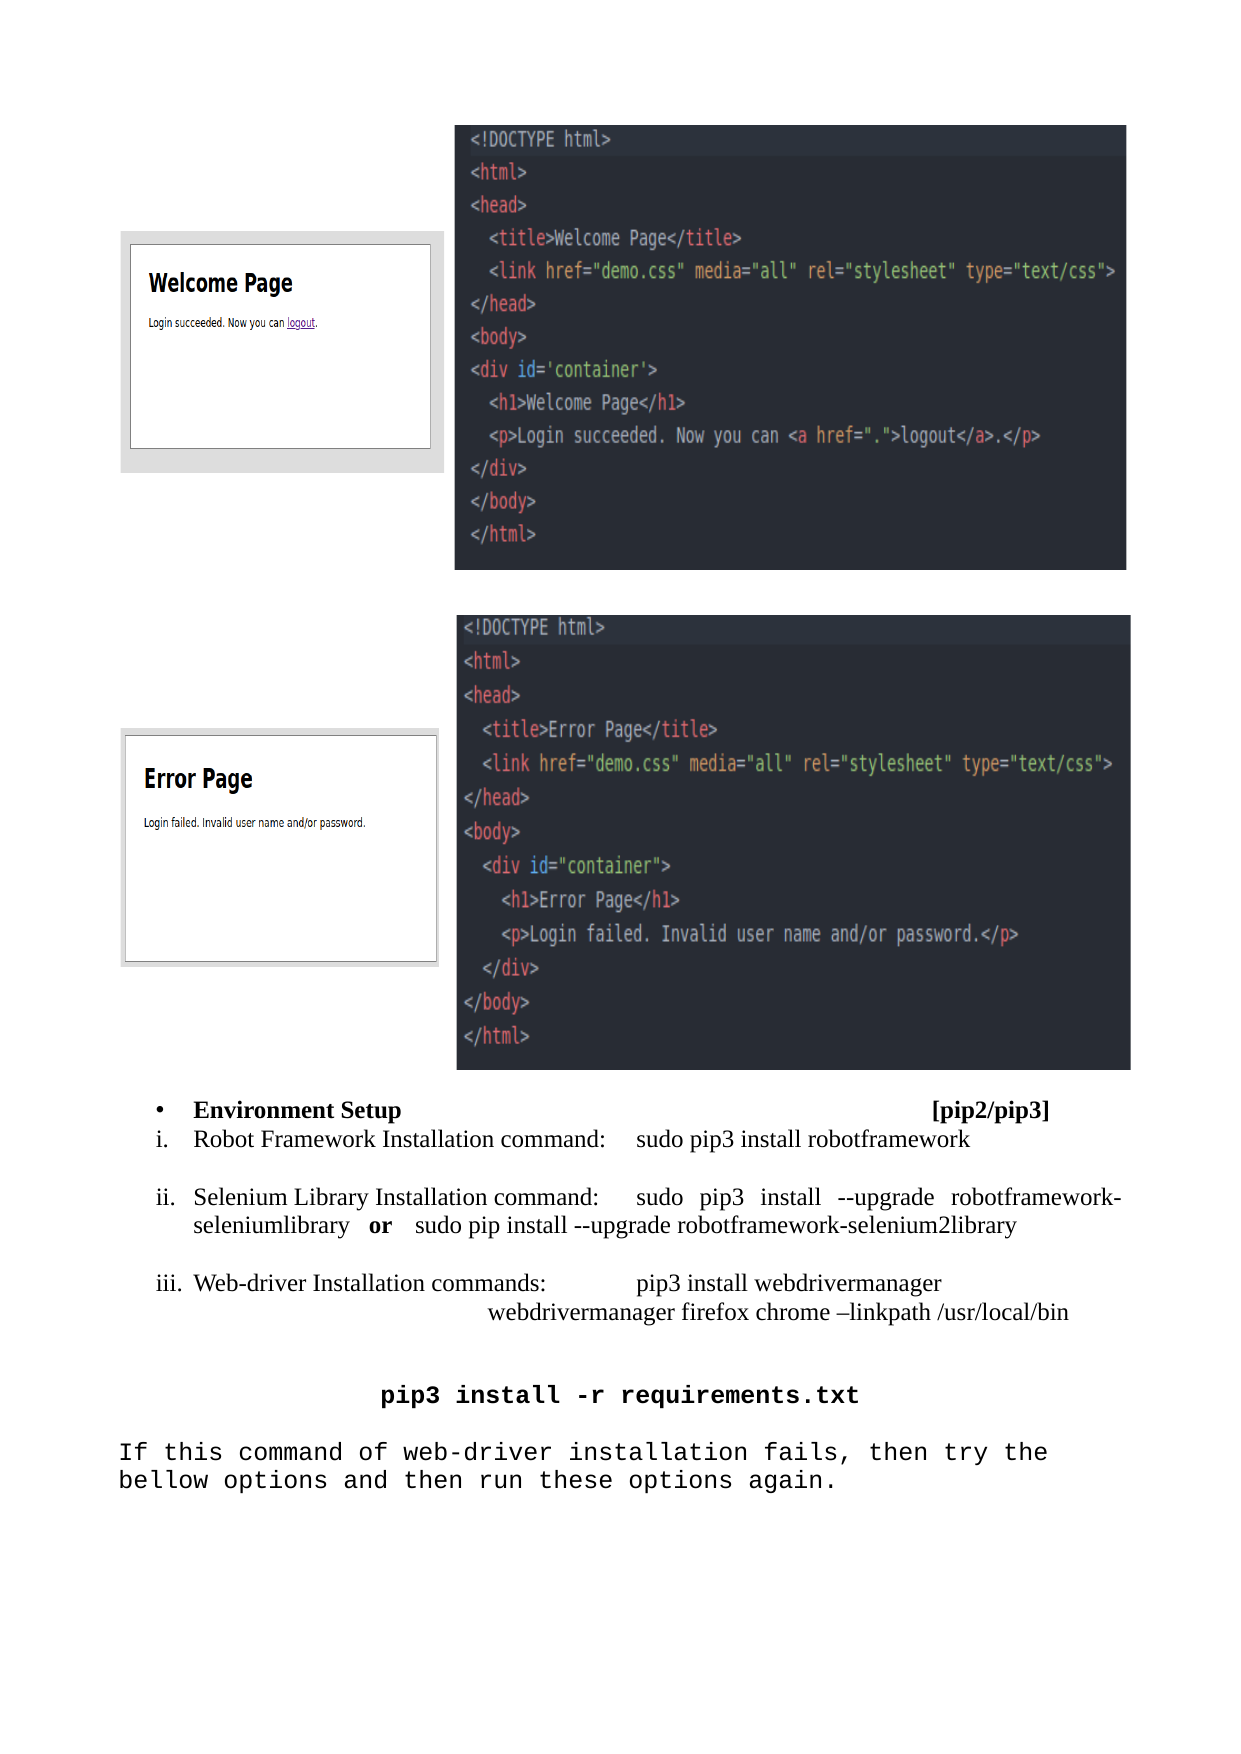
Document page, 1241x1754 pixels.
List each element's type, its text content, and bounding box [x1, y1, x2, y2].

list Robot Framework Installation command: sudo pip3 install robotframework [156, 1124, 1122, 1153]
list Web-driver Installation commands: pip3 install webdrivermanager [156, 1268, 1122, 1297]
text If this command of web-driver installation fails, then try the bellow options and then run these options again. [118, 1440, 1122, 1496]
picture [120, 231, 445, 473]
picture [456, 615, 1131, 1070]
list Environment Setup [pip2/pip3] [156, 1096, 1122, 1124]
picture [120, 728, 439, 967]
text webdrivermanager firefox chrome –linkpath /usr/local/bin [118, 1297, 1122, 1326]
list Selenium Library Installation command: sudo pip3 install --upgrade robotframework-seleniumlibrary or sudo pip install --upgrade robotframework-selenium2library [156, 1182, 1122, 1239]
text pip3 install -r requirements.txt [118, 1383, 1122, 1411]
picture [454, 125, 1127, 570]
